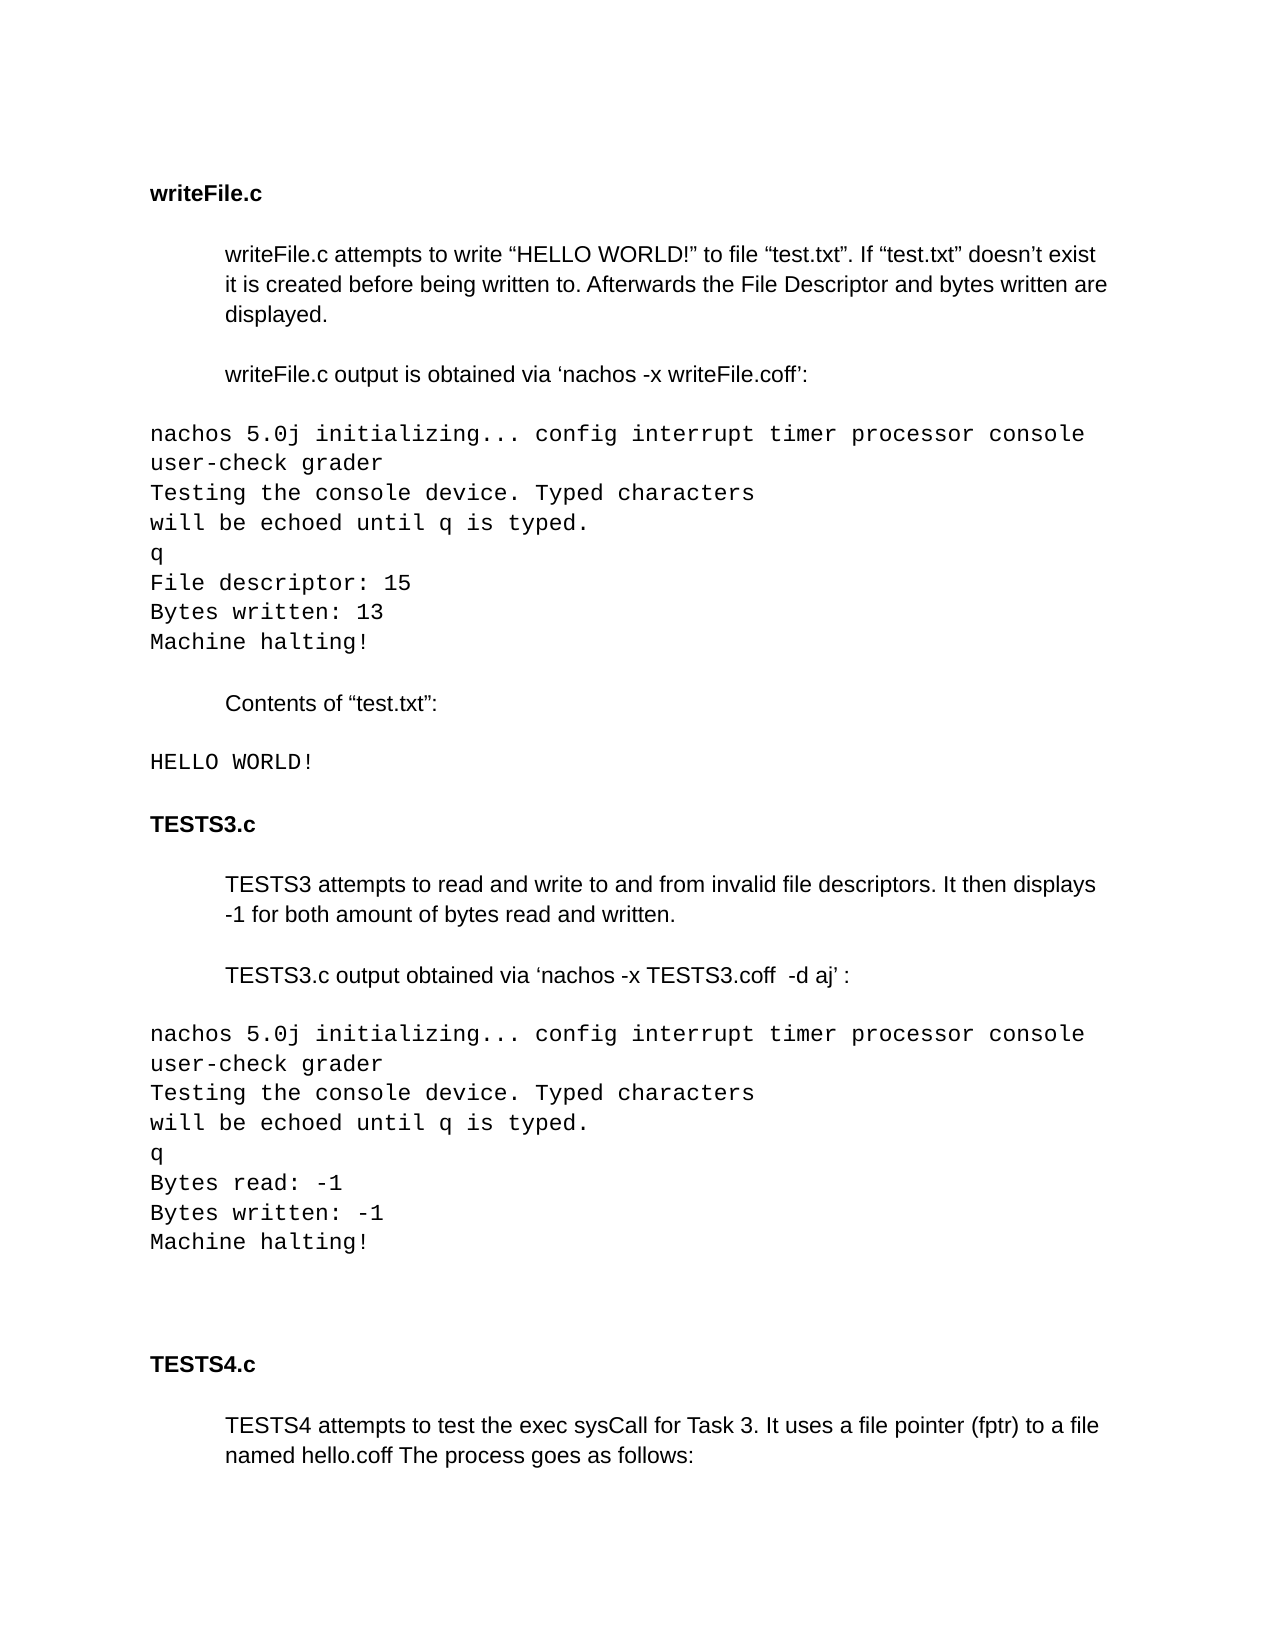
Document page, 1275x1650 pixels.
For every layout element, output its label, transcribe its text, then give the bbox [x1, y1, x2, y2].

text Bytes written: 13 [150, 601, 1125, 627]
text writeFile.c attempts to write “HELLO WORLD!” to file “test.txt”. If “test.txt” doesn’t exist [150, 241, 1125, 267]
text will be echoed until q is typed. [150, 1112, 1125, 1137]
text TESTS4.c [150, 1351, 1125, 1377]
text nachos 5.0j initializing... config interrupt timer processor console user-check grader [150, 422, 1125, 478]
text TESTS4 attempts to test the exec sysCall for Task 3. It uses a file pointer (fptr) to a file named hello.coff The process goes as follows: [225, 1412, 1125, 1468]
text q [150, 541, 1125, 567]
text Testing the console device. Typed characters [150, 481, 1125, 507]
text File descriptor: 15 [150, 571, 1125, 597]
text nachos 5.0j initializing... config interrupt timer processor console user-check grader [150, 1022, 1125, 1078]
text it is created before being written to. Afterwards the File Descriptor and bytes written are displayed. [225, 271, 1125, 327]
text will be echoed until q is typed. [150, 511, 1125, 537]
text -1 for both amount of bytes read and written. [150, 901, 1125, 928]
text Contents of “test.txt”: [150, 690, 1125, 716]
text Machine halting! [150, 1231, 1125, 1257]
text Bytes written: -1 [150, 1201, 1125, 1227]
text HELLO WORLD! [150, 751, 1125, 777]
text Testing the console device. Typed characters [150, 1082, 1125, 1108]
text TESTS3.c output obtained via ‘nachos -x TESTS3.coff -d aj’ : [150, 962, 1125, 988]
text TESTS3 attempts to read and write to and from invalid file descriptors. It then displays [150, 871, 1125, 897]
text Machine halting! [150, 630, 1125, 656]
text q [150, 1141, 1125, 1167]
text Bytes read: -1 [150, 1171, 1125, 1197]
text TESTS3.c [150, 811, 1125, 837]
text writeFile.c [150, 180, 1125, 207]
text writeFile.c output is obtained via ‘nachos -x writeFile.coff’: [150, 361, 1125, 388]
